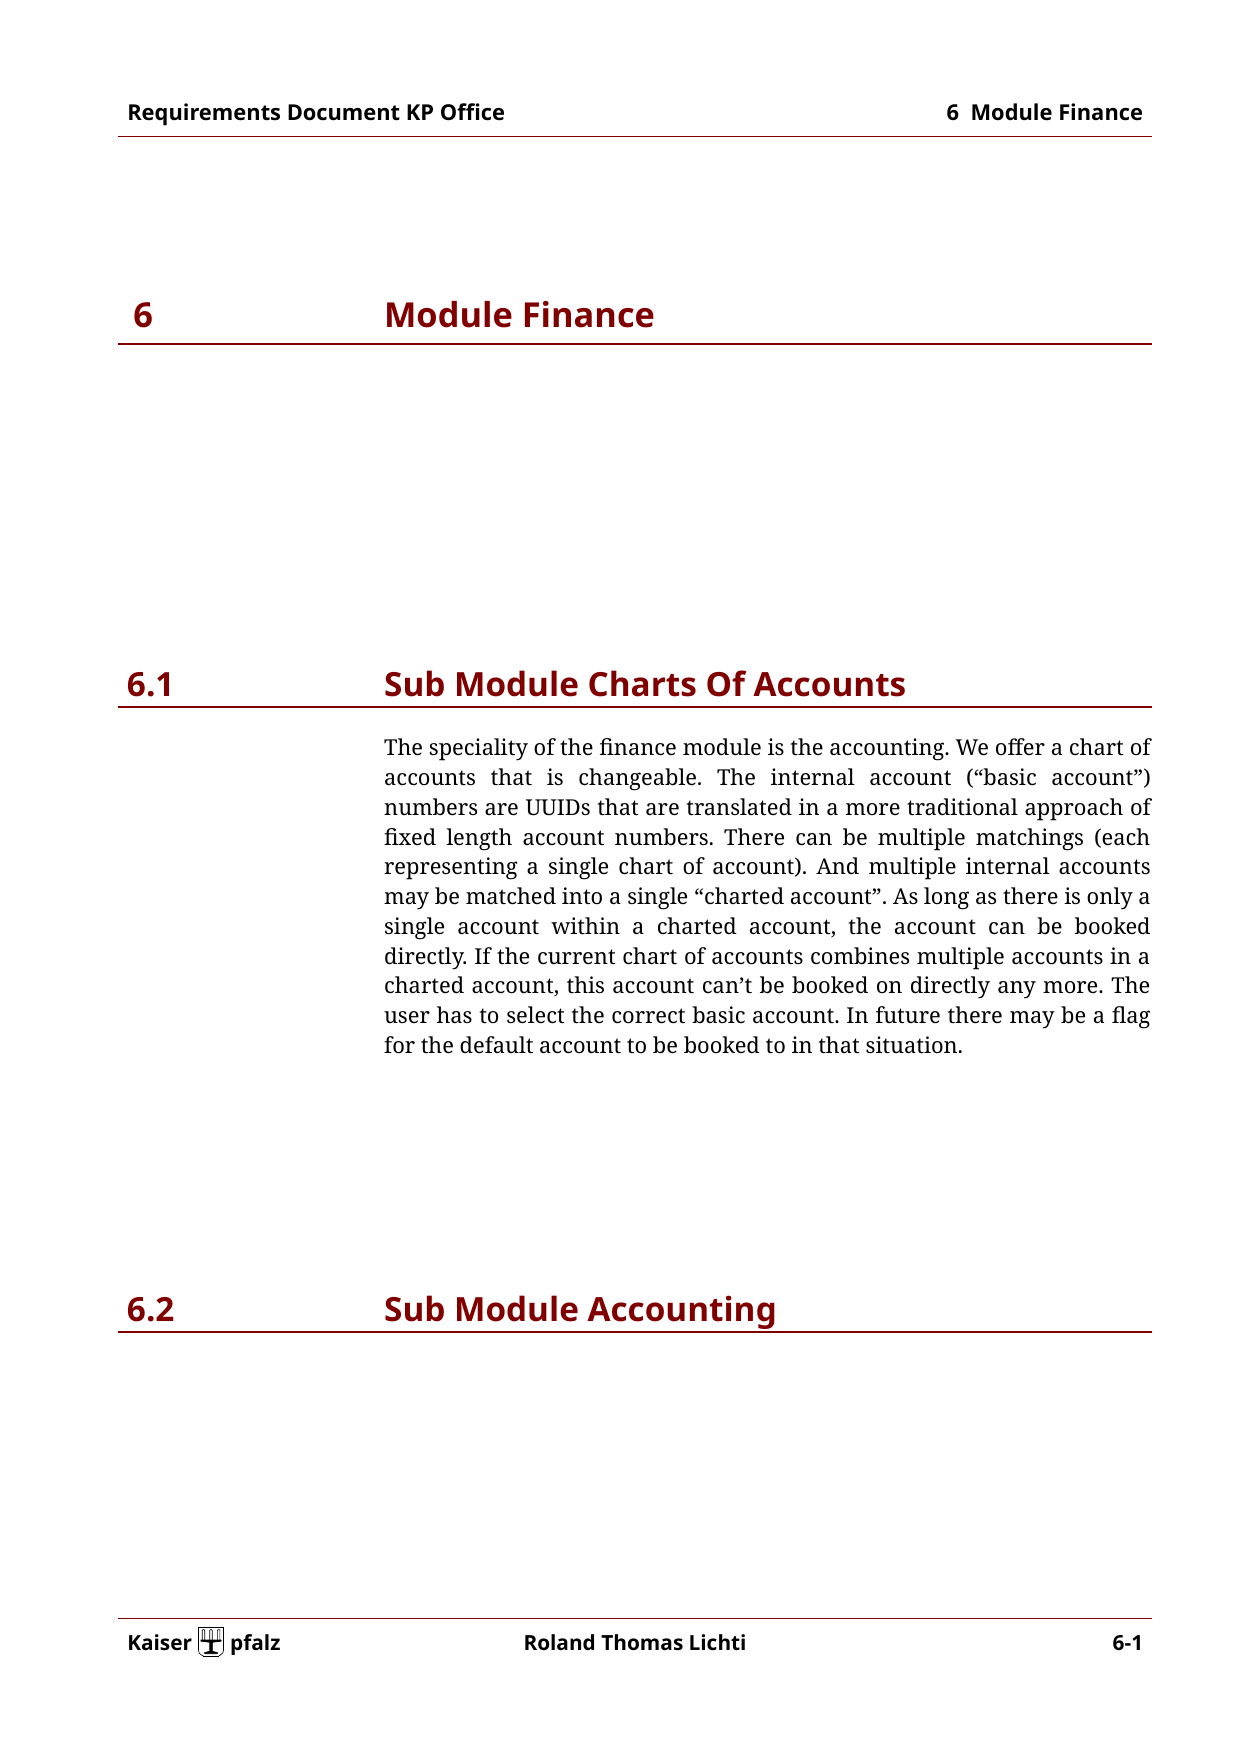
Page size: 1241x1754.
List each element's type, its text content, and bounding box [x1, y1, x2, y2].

text The speciality of the finance module is the accounting. We offer a chart of accounts that is changeable. The internal account (“basic account”) numbers are UUIDs that are translated in a more traditional approach of fixed length account numbers. There can be multiple matchings (each representing a single chart of account). And multiple internal accounts may be matched into a single “charted account”. As long as there is only a single account within a charted account, the account can be booked directly. If the current chart of accounts combines multiple accounts in a charted account, this account can’t be booked on directly any more. The user has to select the correct basic account. In future there may be a flag for the default account to be booked to in that situation. [384, 732, 1152, 1060]
subtitle Sub Module Charts of Accounts [118, 647, 1152, 706]
subtitle Module Finance [118, 284, 1152, 343]
subtitle Sub Module Accounting [118, 1272, 1152, 1331]
